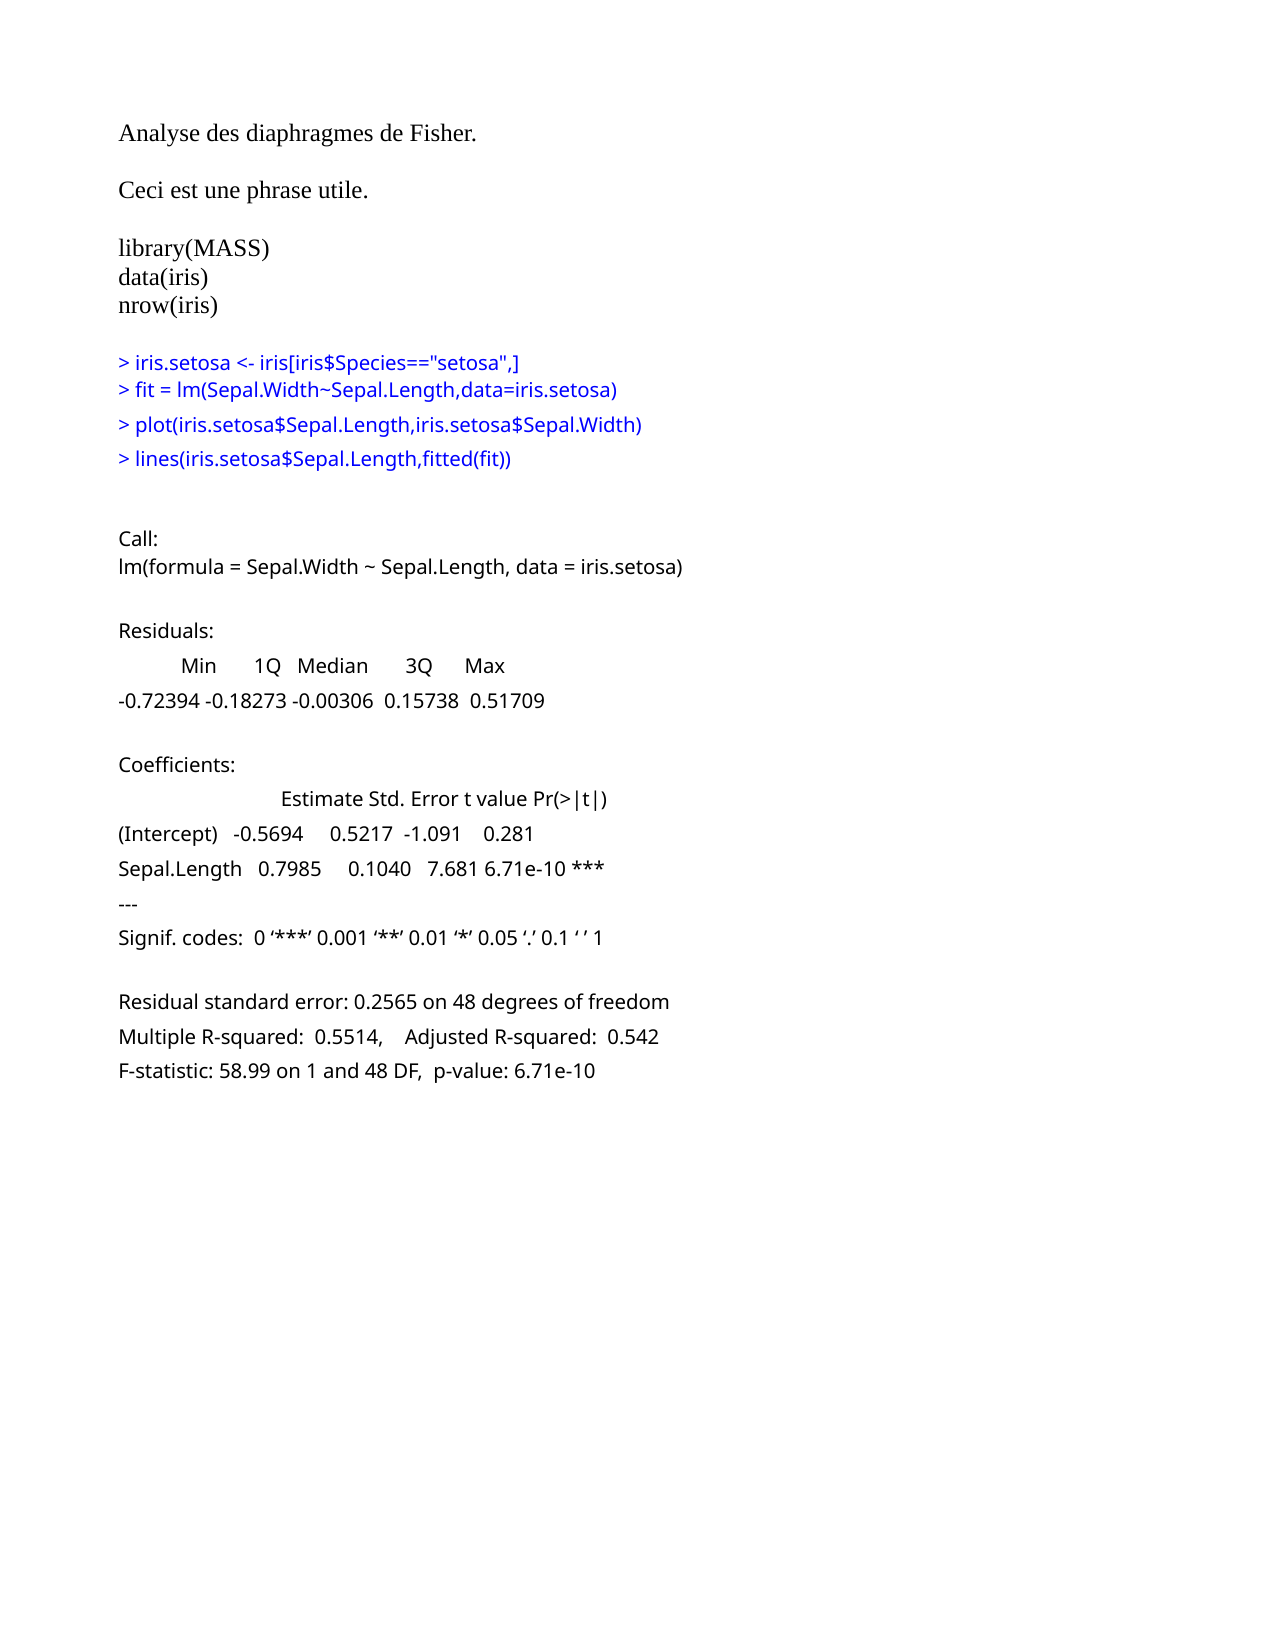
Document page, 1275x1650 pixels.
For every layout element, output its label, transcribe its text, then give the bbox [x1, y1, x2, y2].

text -0.72394 -0.18273 -0.00306 0.15738 0.51709 [118, 686, 1157, 714]
text Ceci est une phrase utile. [118, 176, 1157, 204]
text Residuals: [118, 617, 1157, 644]
text > lines(iris.setosa$Sepal.Length,fitted(fit)) [118, 445, 1157, 473]
text (Intercept) -0.5694 0.5217 -1.091 0.281 [118, 820, 1157, 848]
text Call: [118, 525, 1157, 553]
text Signif. codes: 0 ‘***’ 0.001 ‘**’ 0.01 ‘*’ 0.05 ‘.’ 0.1 ‘ ’ 1 [118, 924, 1157, 952]
text Analyse des diaphragmes de Fisher. [118, 118, 1157, 147]
text > iris.setosa <- iris[iris$Species=="setosa",] [118, 348, 1157, 376]
text > plot(iris.setosa$Sepal.Length,iris.setosa$Sepal.Width) [118, 410, 1157, 438]
text nrow(iris) [118, 291, 1157, 319]
text data(iris) [118, 262, 1157, 291]
text Multiple R-squared: 0.5514, Adjusted R-squared: 0.542 [118, 1022, 1157, 1050]
text Coefficients: [118, 751, 1157, 778]
text F-statistic: 58.99 on 1 and 48 DF, p-value: 6.71e-10 [118, 1057, 1157, 1085]
text > fit = lm(Sepal.Width~Sepal.Length,data=iris.setosa) [118, 376, 1157, 403]
text lm(formula = Sepal.Width ~ Sepal.Length, data = iris.setosa) [118, 553, 1157, 581]
text Estimate Std. Error t value Pr(>|t|) [118, 785, 1157, 813]
text library(MASS) [118, 233, 1157, 262]
text Min 1Q Median 3Q Max [118, 651, 1157, 679]
text --- [118, 889, 1157, 917]
text Residual standard error: 0.2565 on 48 degrees of freedom [118, 988, 1157, 1016]
text Sepal.Length 0.7985 0.1040 7.681 6.71e-10 *** [118, 855, 1157, 882]
